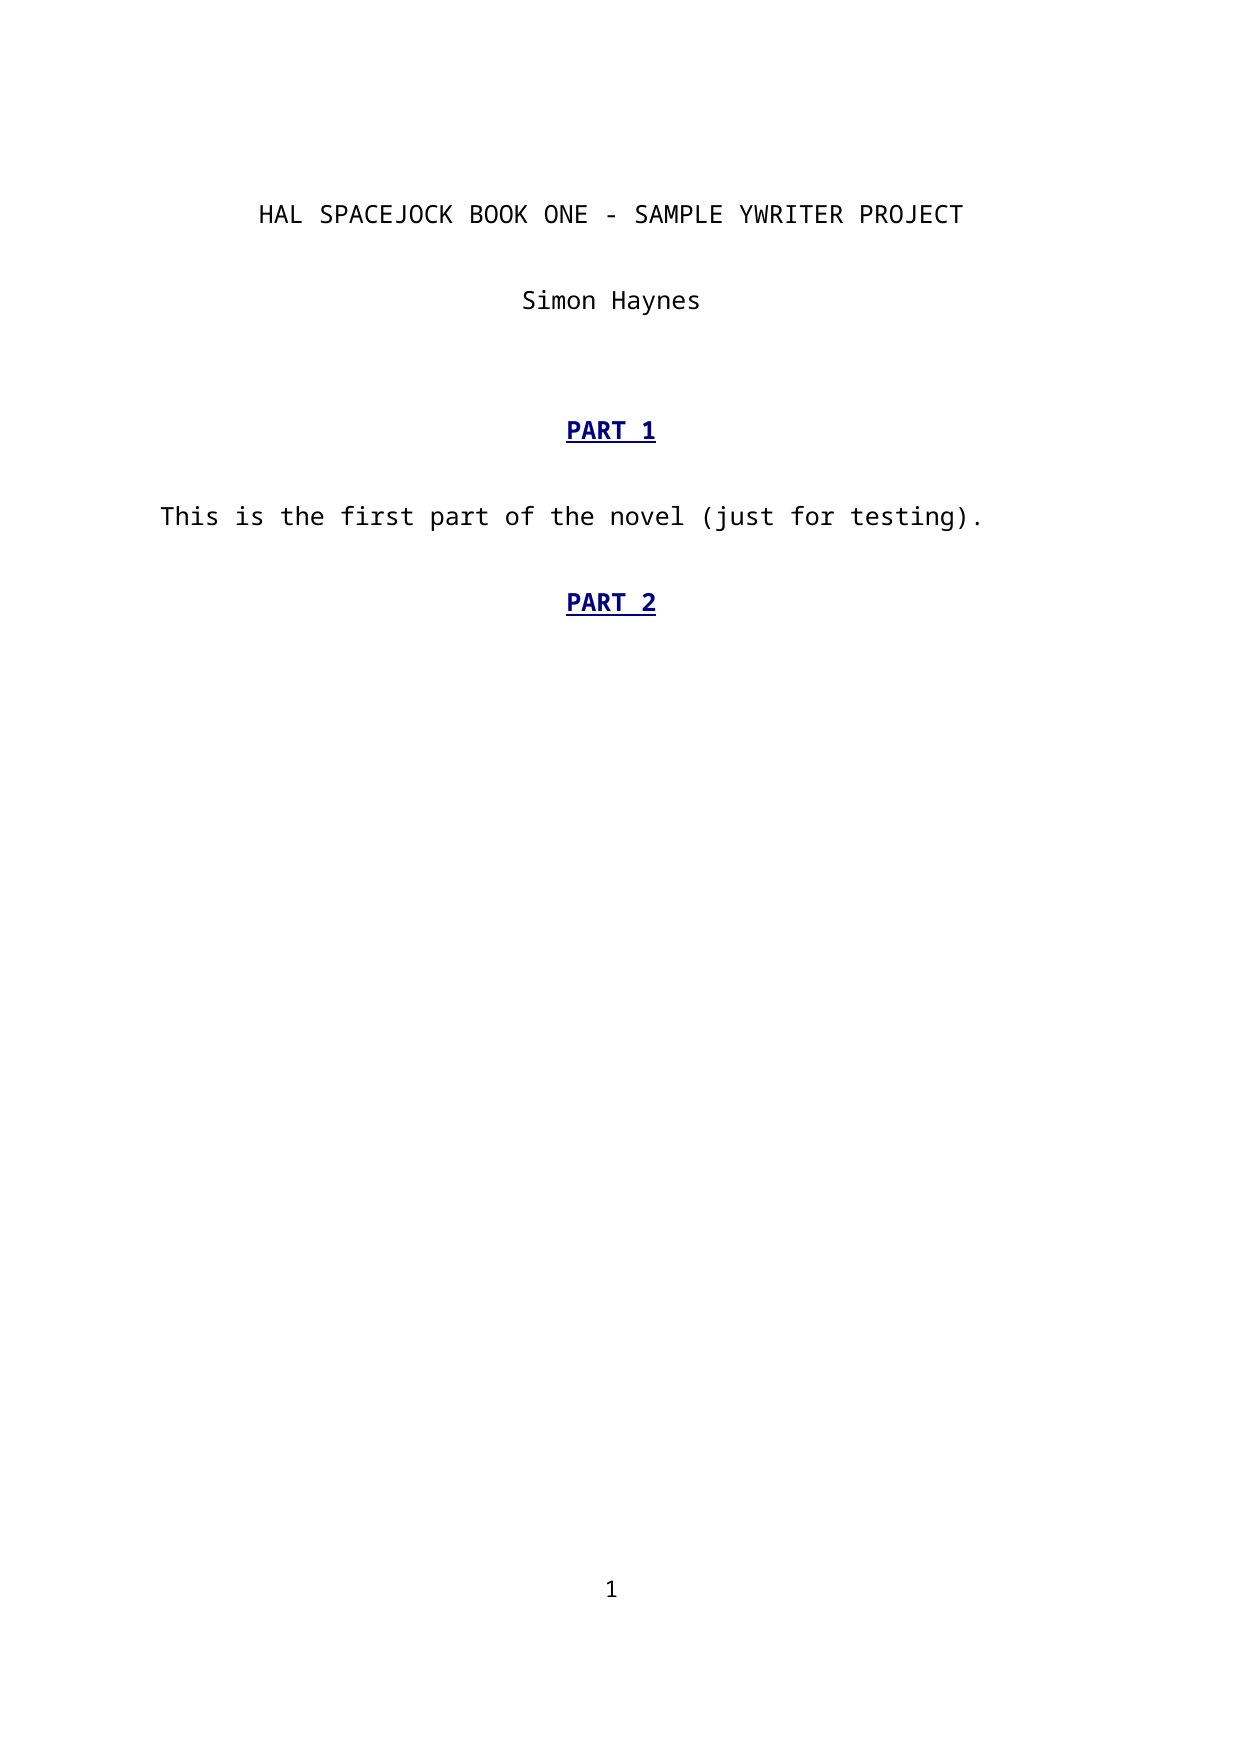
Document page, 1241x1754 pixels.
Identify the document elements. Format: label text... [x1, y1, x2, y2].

title Hal Spacejock book one - Sample yWriter Project [159, 189, 1063, 232]
subtitle Part 1 [159, 404, 1063, 448]
subtitle Simon Haynes [159, 275, 1063, 318]
subtitle Part 2 [159, 577, 1063, 620]
text This is the first part of the novel (just for testing). [159, 491, 1063, 534]
